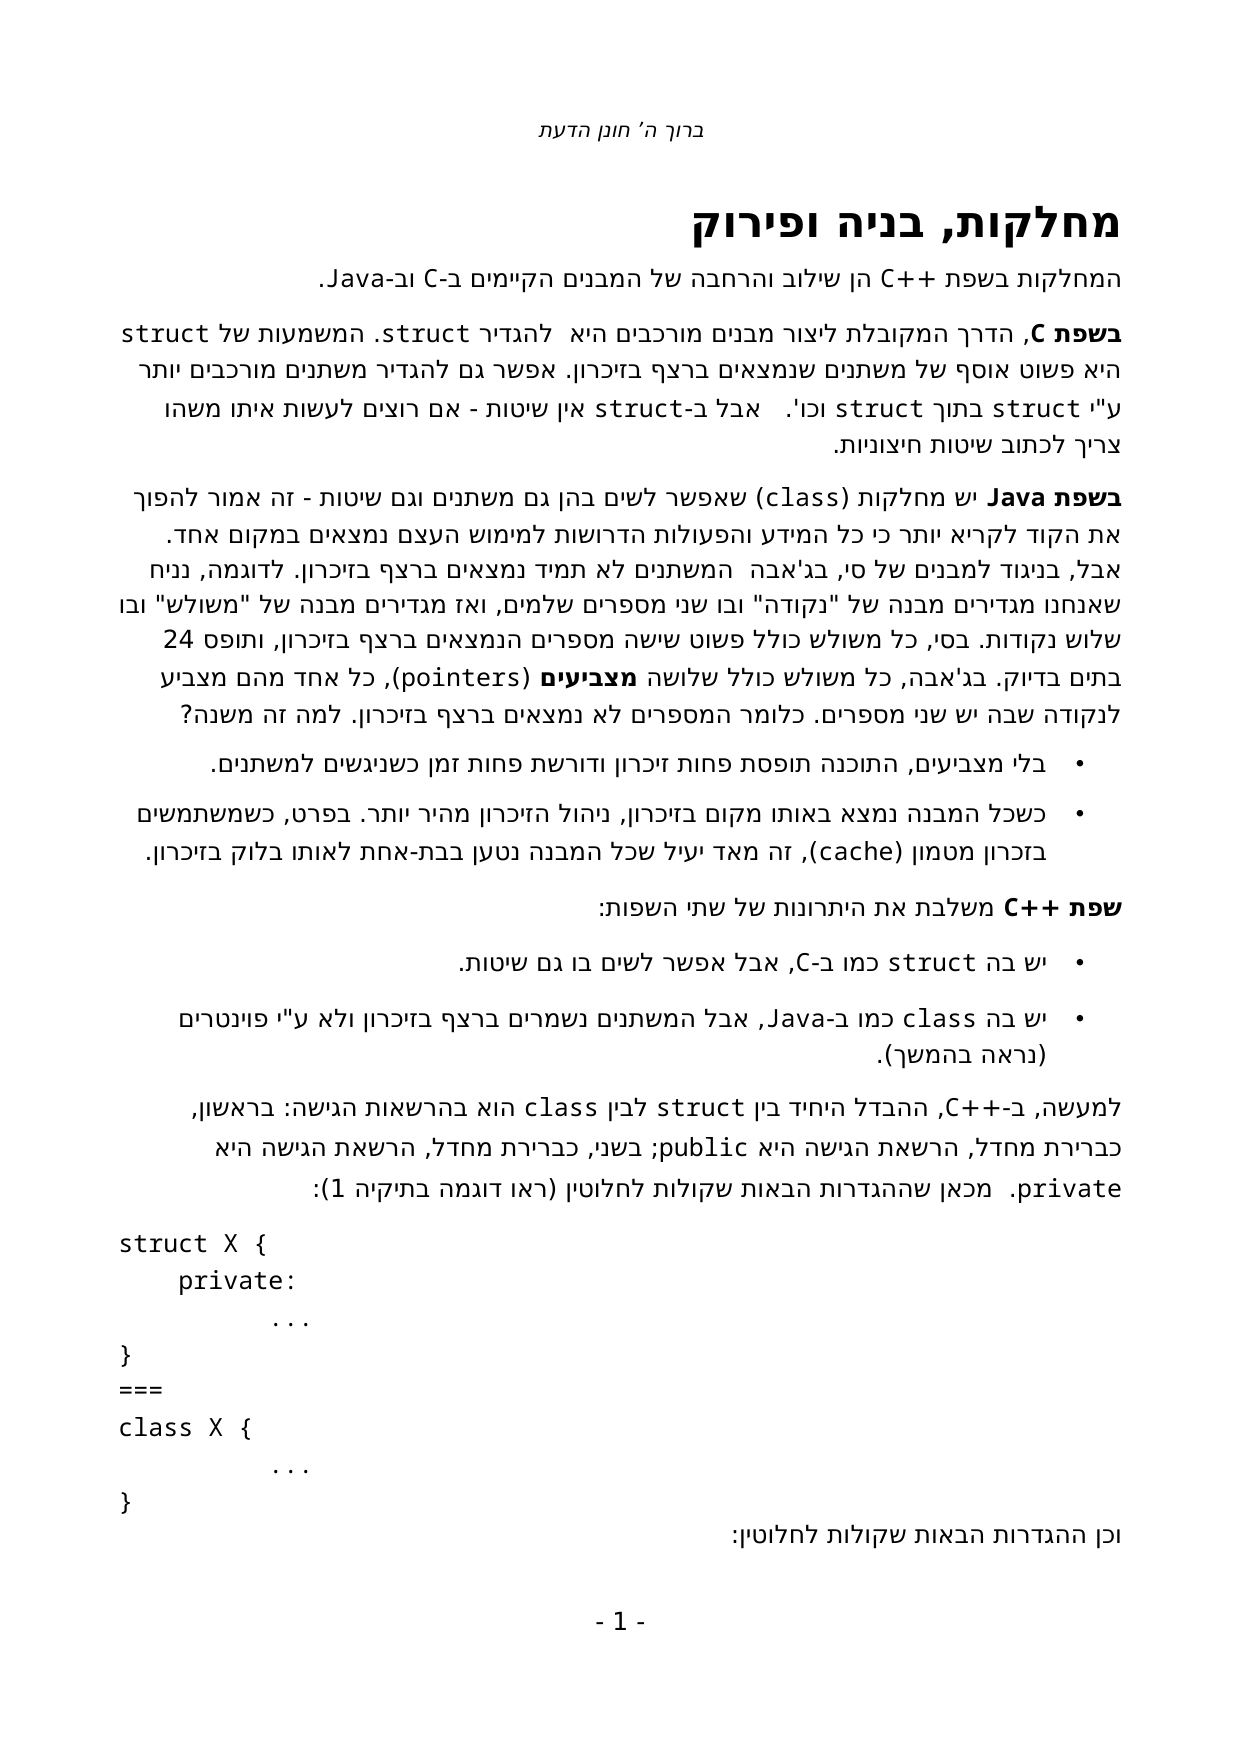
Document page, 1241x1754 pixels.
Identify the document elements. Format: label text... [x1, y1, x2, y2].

text למעשה, ב-++C, ההבדל היחיד בין struct לבין class הוא בהרשאות הגישה: בראשון, כברירת מחדל, הרשאת הגישה היא public; בשני, כברירת מחדל, הרשאת הגישה היא private. מכאן שההגדרות הבאות שקולות לחלוטין (ראו דוגמה בתיקיה 1): [118, 1090, 1122, 1204]
text וכן ההגדרות הבאות שקולות לחלוטין: [118, 1520, 1122, 1549]
text class X { [118, 1410, 1122, 1444]
list יש בה class כמו ב-Java, אבל המשתנים נשמרים ברצף בזיכרון ולא ע"י פוינטרים (נראה בהמשך). [118, 1000, 1084, 1069]
list יש בה struct כמו ב-C, אבל אפשר לשים בו גם שיטות. [118, 945, 1084, 979]
text בשפת C, הדרך המקובלת ליצור מבנים מורכבים היא להגדיר struct. המשמעות של struct היא פשוט אוסף של משתנים שנמצאים ברצף בזיכרון. אפשר גם להגדיר משתנים מורכבים יותר ע"י struct בתוך struct וכו'. אבל ב-struct אין שיטות - אם רוצים לעשות איתו משהו צריך לכתוב שיטות חיצוניות. [118, 316, 1122, 460]
text ... [118, 1299, 1122, 1333]
list בלי מצביעים, התוכנה תופסת פחות זיכרון ודורשת פחות זמן כשניגשים למשתנים. [118, 749, 1084, 779]
text בשפת Java יש מחלקות (class) שאפשר לשים בהן גם משתנים וגם שיטות - זה אמור להפוך את הקוד לקריא יותר כי כל המידע והפעולות הדרושות למימוש העצם נמצאים במקום אחד. אבל, בניגוד למבנים של סי, בג'אבה המשתנים לא תמיד נמצאים ברצף בזיכרון. לדוגמה, נניח שאנחנו מגדירים מבנה של "נקודה" ובו שני מספרים שלמים, ואז מגדירים מבנה של "משולש" ובו שלוש נקודות. בסי, כל משולש כולל פשוט שישה מספרים הנמצאים ברצף בזיכרון, ותופס 24 בתים בדיוק. בג'אבה, כל משולש כולל שלושה מצביעים (pointers), כל אחד מהם מצביע לנקודה שבה יש שני מספרים. כלומר המספרים לא נמצאים ברצף בזיכרון. למה זה משנה? [118, 480, 1122, 729]
list כשכל המבנה נמצא באותו מקום בזיכרון, ניהול הזיכרון מהיר יותר. בפרט, כשמשתמשים בזכרון מטמון (cache), זה מאד יעיל שכל המבנה נטען בבת-אחת לאותו בלוק בזיכרון. [118, 799, 1084, 868]
text ... [118, 1447, 1122, 1481]
subtitle מחלקות, בניה ופירוק [118, 197, 1122, 248]
text private: [118, 1263, 1122, 1297]
text === [118, 1373, 1122, 1407]
text המחלקות בשפת ++C הן שילוב והרחבה של המבנים הקיימים ב-C וב-Java. [118, 260, 1122, 294]
text שפת ++C משלבת את היתרונות של שתי השפות: [118, 889, 1122, 923]
text } [118, 1336, 1122, 1370]
text struct X { [118, 1226, 1122, 1260]
text } [118, 1483, 1122, 1517]
